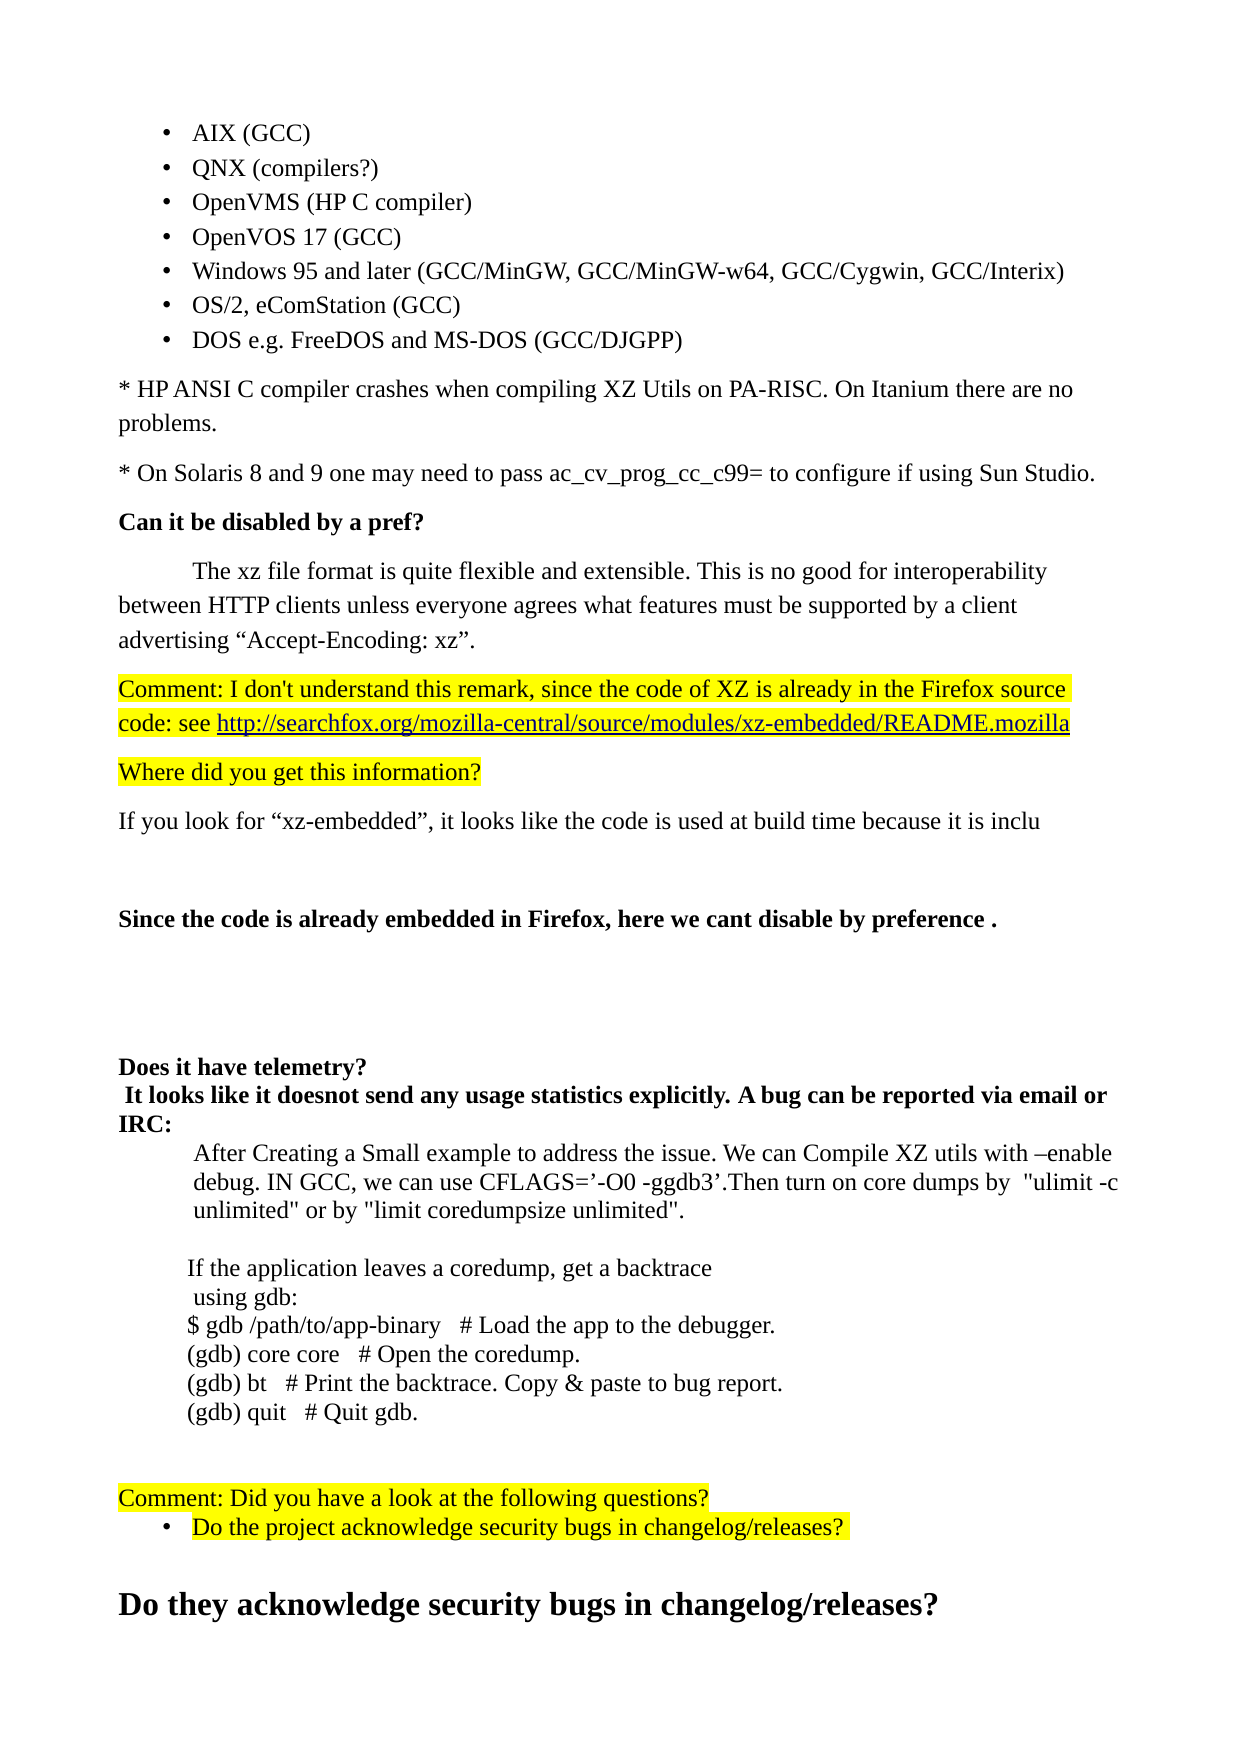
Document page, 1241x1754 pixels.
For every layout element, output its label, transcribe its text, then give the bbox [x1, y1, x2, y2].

text (gdb) bt # Print the backtrace. Copy & paste to bug report. [118, 1368, 1122, 1397]
text Do they acknowledge security bugs in changelog/releases? [118, 1584, 1122, 1623]
list After Creating a Small example to address the issue. We can Compile XZ utils with –enable debug. IN GCC, we can use CFLAGS=’-O0 -ggdb3’.Then turn on core dumps by "ulimit -c unlimited" or by "limit coredumpsize unlimited". [156, 1138, 1122, 1224]
text Comment: Did you have a look at the following questions? [118, 1483, 1122, 1512]
text The xz file format is quite flexible and extensible. This is no good for interoperability between HTTP clients unless everyone agrees what features must be supported by a client advertising “Accept-Encoding: xz”. [118, 556, 1122, 653]
list OpenVOS 17 (GCC) [162, 222, 1122, 250]
list QNX (compilers?) [162, 153, 1122, 181]
list OS/2, eComStation (GCC) [162, 291, 1122, 319]
text Does it have telemetry? [118, 1052, 1122, 1080]
text Comment: I don't understand this remark, since the code of XZ is already in the Firefox source code: see http://searchfox.org/mozilla-central/source/modules/xz-embedded/README.mozilla [118, 674, 1122, 737]
text If the application leaves a coredump, get a backtrace [118, 1253, 1122, 1282]
text Where did you get this information? [118, 757, 1122, 786]
text (gdb) core core # Open the coredump. [118, 1339, 1122, 1368]
list DOS e.g. FreeDOS and MS-DOS (GCC/DJGPP) [162, 325, 1122, 354]
text (gdb) quit # Quit gdb. [118, 1397, 1122, 1425]
text Can it be disabled by a pref? [118, 507, 1122, 535]
list Windows 95 and later (GCC/MinGW, GCC/MinGW-w64, GCC/Cygwin, GCC/Interix) [162, 256, 1122, 285]
text $ gdb /path/to/app-binary # Load the app to the debugger. [118, 1310, 1122, 1339]
text * HP ANSI C compiler crashes when compiling XZ Utils on PA-RISC. On Itanium there are no problems. [118, 374, 1122, 437]
text It looks like it doesnot send any usage statistics explicitly. A bug can be reported via email or IRC: [118, 1080, 1122, 1138]
text Since the code is already embedded in Firefox, here we cant disable by preference . [118, 904, 1122, 933]
list AIX (GCC) [162, 118, 1122, 147]
text If you look for “xz-embedded”, it looks like the code is used at build time because it is inclu [118, 806, 1122, 835]
text using gdb: [118, 1282, 1122, 1310]
list OpenVMS (HP C compiler) [162, 187, 1122, 216]
list Do the project acknowledge security bugs in changelog/releases? [162, 1512, 1122, 1540]
text * On Solaris 8 and 9 one may need to pass ac_cv_prog_cc_c99= to configure if using Sun Studio. [118, 458, 1122, 486]
